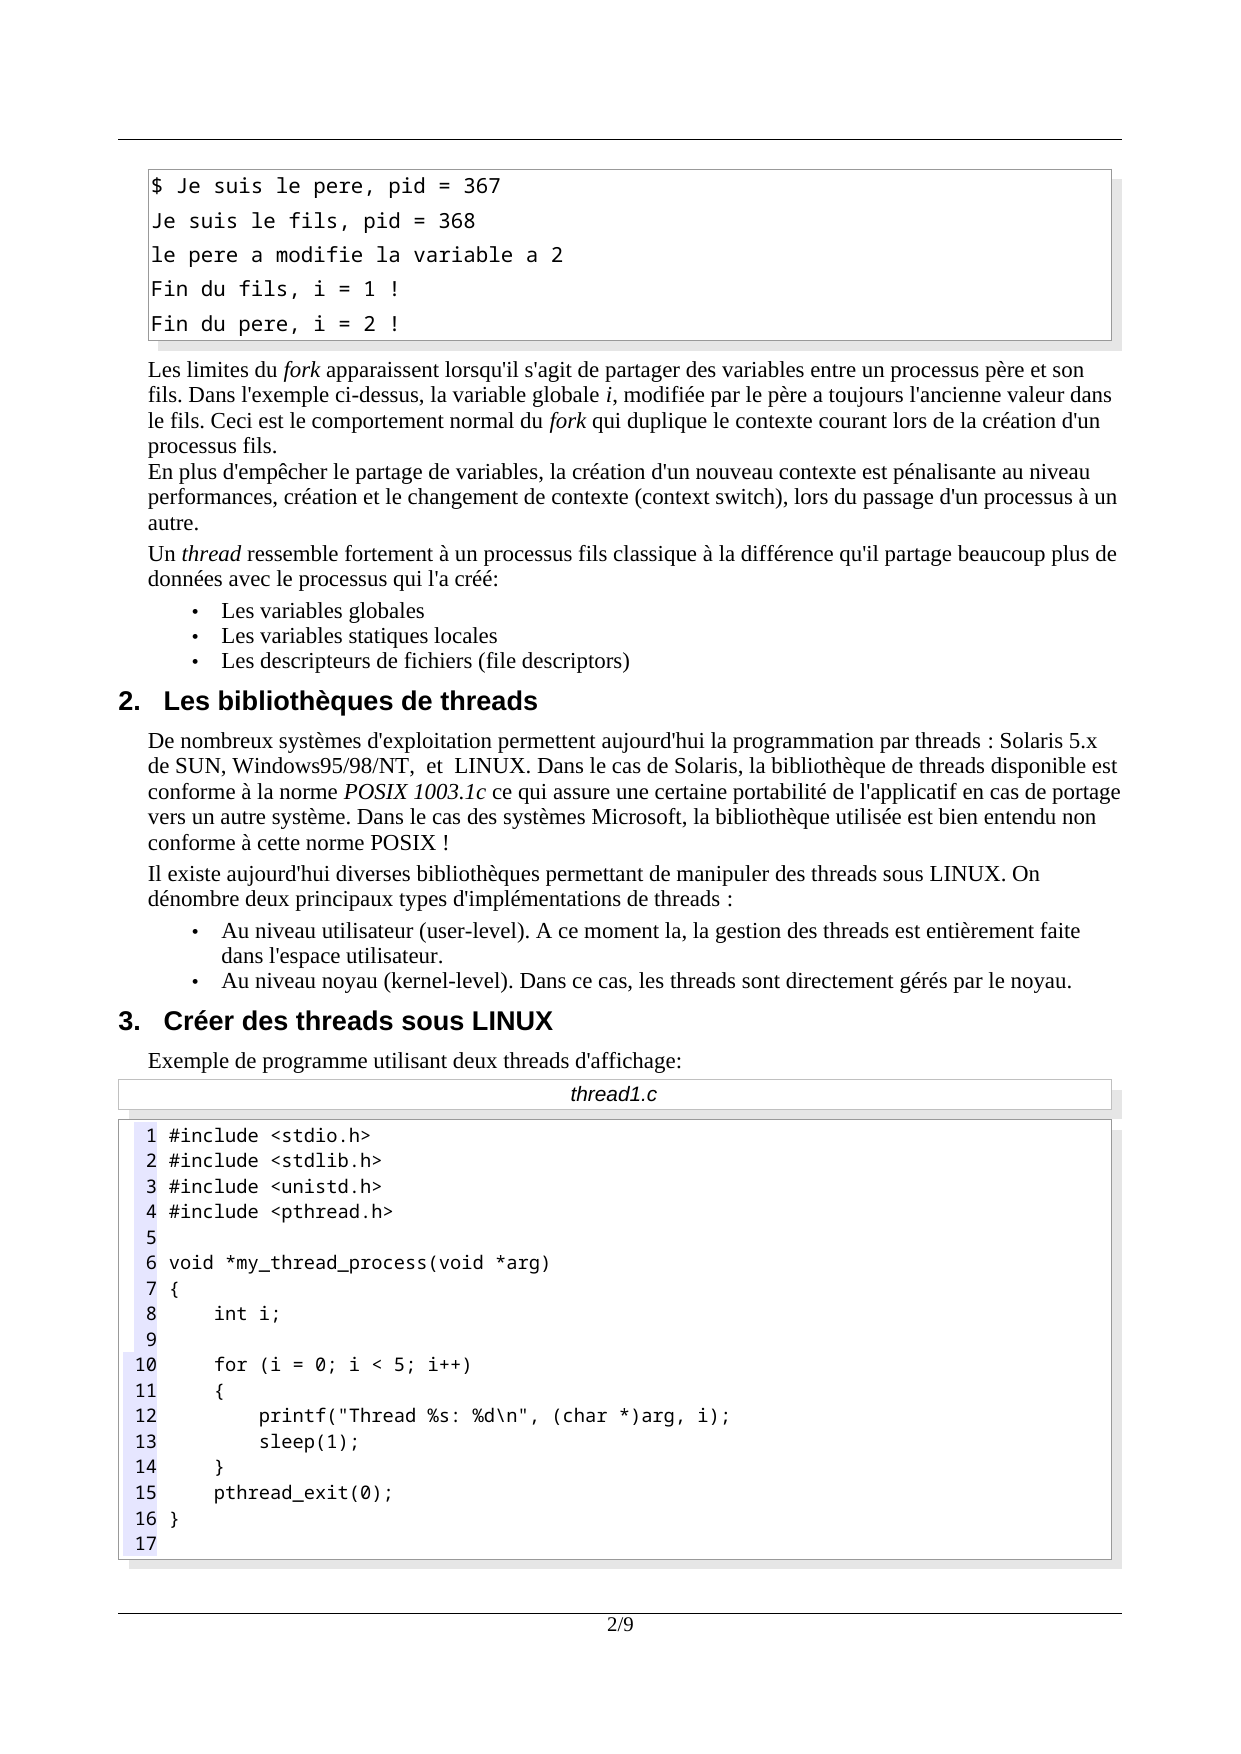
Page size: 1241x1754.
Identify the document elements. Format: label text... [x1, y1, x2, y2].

text Je suis le fils, pid = 368 [149, 203, 1111, 234]
text Fin du fils, i = 1 ! [149, 272, 1111, 303]
text Il existe aujourd'hui diverses bibliothèques permettant de manipuler des threads sous LINUX. On dénombre deux principaux types d'implémentations de threads : [148, 861, 1122, 912]
list printf("Thread %s: %d\n", (char *)arg, i); [157, 1400, 1111, 1425]
text De nombreux systèmes d'exploitation permettent aujourd'hui la programmation par threads : Solaris 5.x de SUN, Windows95/98/NT, et LINUX. Dans le cas de Solaris, la bibliothèque de threads disponible est conforme à la norme POSIX 1003.1c ce qui assure une certaine portabilité de l'applicatif en cas de portage vers un autre système. Dans le cas des systèmes Microsoft, la bibliothèque utilisée est bien entendu non conforme à cette norme POSIX ! [148, 728, 1122, 855]
text Les limites du fork apparaissent lorsqu'il s'agit de partager des variables entre un processus père et son fils. Dans l'exemple ci-dessus, la variable globale i, modifiée par le père a toujours l'ancienne valeur dans le fils. Ceci est le comportement normal du fork qui duplique le contexte courant lors de la création d'un processus fils. En plus d'empêcher le partage de variables, la création d'un nouveau contexte est pénalisante au niveau performances, création et le changement de contexte (context switch), lors du passage d'un processus à un autre. [148, 357, 1122, 535]
subtitle Les bibliothèques de threads [118, 686, 1122, 716]
list Au niveau noyau (kernel-level). Dans ce cas, les threads sont directement gérés par le noyau. [192, 968, 1122, 994]
list void *my_thread_process(void *arg) [157, 1247, 1111, 1272]
text $ Je suis le pere, pid = 367 [149, 170, 1111, 200]
list Au niveau utilisateur (user-level). A ce moment la, la gestion des threads est entièrement faite dans l'espace utilisateur. [192, 918, 1122, 968]
text Exemple de programme utilisant deux threads d'affichage: [148, 1048, 1122, 1073]
text le pere a modifie la variable a 2 [149, 237, 1111, 269]
text Un thread ressemble fortement à un processus fils classique à la différence qu'il partage beaucoup plus de données avec le processus qui l'a créé: [148, 541, 1122, 592]
list pthread_exit(0); [157, 1476, 1111, 1502]
list [119, 1298, 134, 1326]
list [119, 1144, 134, 1170]
list [119, 1170, 134, 1196]
list #include <pthread.h> [157, 1196, 1111, 1224]
list #include <unistd.h> [157, 1170, 1111, 1196]
list [119, 1502, 123, 1530]
list Les variables globales [192, 598, 1122, 623]
text thread1.c [119, 1080, 1111, 1108]
list Les descripteurs de fichiers (file descriptors) [192, 648, 1122, 674]
list [119, 1374, 123, 1400]
list Les variables statiques locales [192, 623, 1122, 648]
list #include <stdio.h> [119, 1120, 1111, 1144]
list [119, 1196, 134, 1224]
list [119, 1451, 123, 1476]
list { [157, 1374, 1111, 1400]
subtitle Créer des threads sous LINUX [118, 1006, 1122, 1036]
list } [157, 1502, 1111, 1530]
list for (i = 0; i < 5; i++) [157, 1349, 1111, 1374]
list sleep(1); [157, 1425, 1111, 1451]
list { [157, 1272, 1111, 1298]
list int i; [157, 1298, 1111, 1326]
list #include <stdlib.h> [157, 1144, 1111, 1170]
list } [157, 1451, 1111, 1476]
list [119, 1272, 134, 1298]
text Fin du pere, i = 2 ! [149, 306, 1111, 340]
